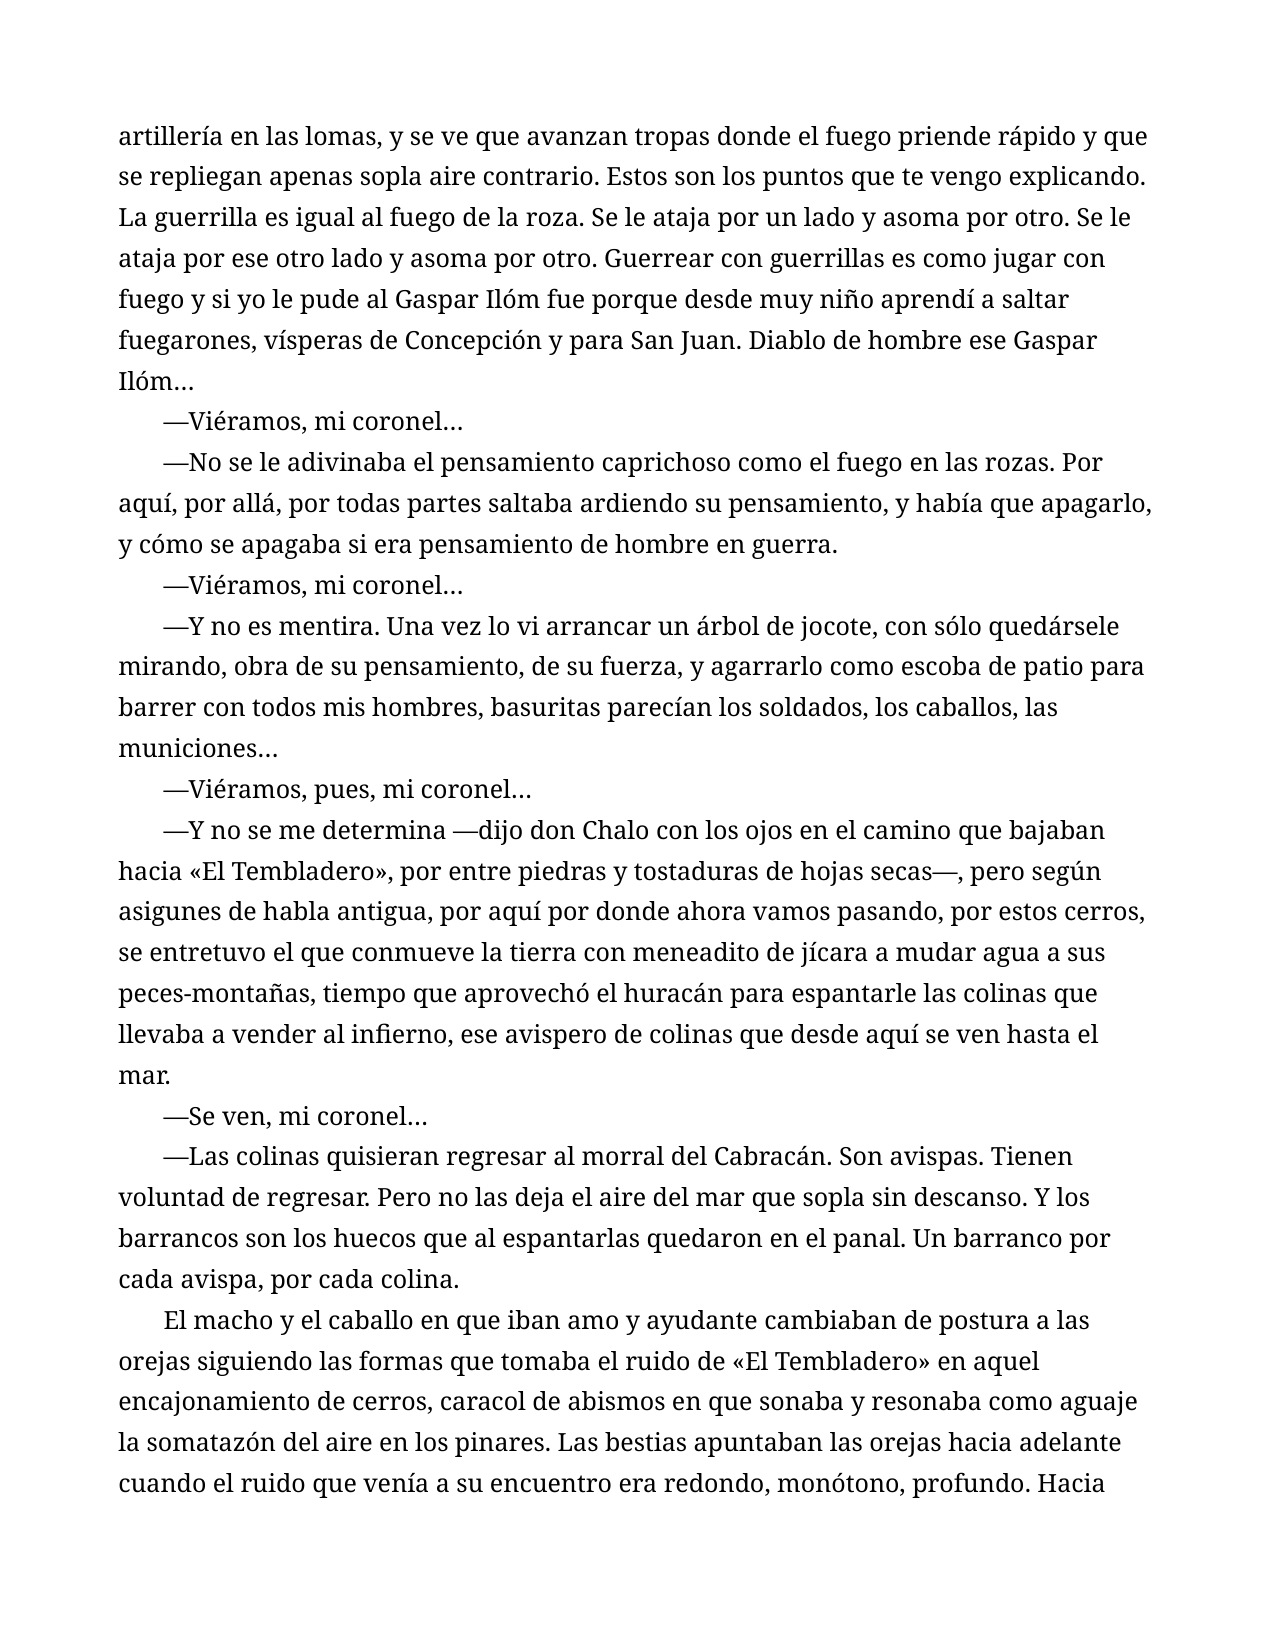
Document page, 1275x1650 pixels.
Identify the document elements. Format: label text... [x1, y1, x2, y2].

text artillería en las lomas, y se ve que avanzan tropas donde el fuego priende rápido y que se repliegan apenas sopla aire contrario. Estos son los puntos que te vengo explicando. La guerrilla es igual al fuego de la roza. Se le ataja por un lado y asoma por otro. Se le ataja por ese otro lado y asoma por otro. Guerrear con guerrillas es como jugar con fuego y si yo le pude al Gaspar Ilóm fue porque desde muy niño aprendí a saltar fuegarones, vísperas de Concepción y para San Juan. Diablo de hombre ese Gaspar Ilóm… —Viéramos, mi coronel… —No se le adivinaba el pensamiento caprichoso como el fuego en las rozas. Por aquí, por allá, por todas partes saltaba ardiendo su pensamiento, y había que apagarlo, y cómo se apagaba si era pensamiento de hombre en guerra. —Viéramos, mi coronel… —Y no es mentira. Una vez lo vi arrancar un árbol de jocote, con sólo quedársele mirando, obra de su pensamiento, de su fuerza, y agarrarlo como escoba de patio para barrer con todos mis hombres, basuritas parecían los soldados, los caballos, las municiones… —Viéramos, pues, mi coronel… —Y no se me determina —dijo don Chalo con los ojos en el camino que bajaban hacia «El Tembladero», por entre piedras y tostaduras de hojas secas—, pero según asigunes de habla antigua, por aquí por donde ahora vamos pasando, por estos cerros, se entretuvo el que conmueve la tierra con meneadito de jícara a mudar agua a sus peces-montañas, tiempo que aprovechó el huracán para espantarle las colinas que llevaba a vender al infierno, ese avispero de colinas que desde aquí se ven hasta el mar. —Se ven, mi coronel… —Las colinas quisieran regresar al morral del Cabracán. Son avispas. Tienen voluntad de regresar. Pero no las deja el aire del mar que sopla sin descanso. Y los barrancos son los huecos que al espantarlas quedaron en el panal. Un barranco por cada avispa, por cada colina. El macho y el caballo en que iban amo y ayudante cambiaban de postura a las orejas siguiendo las formas que tomaba el ruido de «El Tembladero» en aquel encajonamiento de cerros, caracol de abismos en que sonaba y resonaba como aguaje la somatazón del aire en los pinares. Las bestias apuntaban las orejas hacia adelante cuando el ruido que venía a su encuentro era redondo, monótono, profundo. Hacia [118, 118, 1157, 1500]
